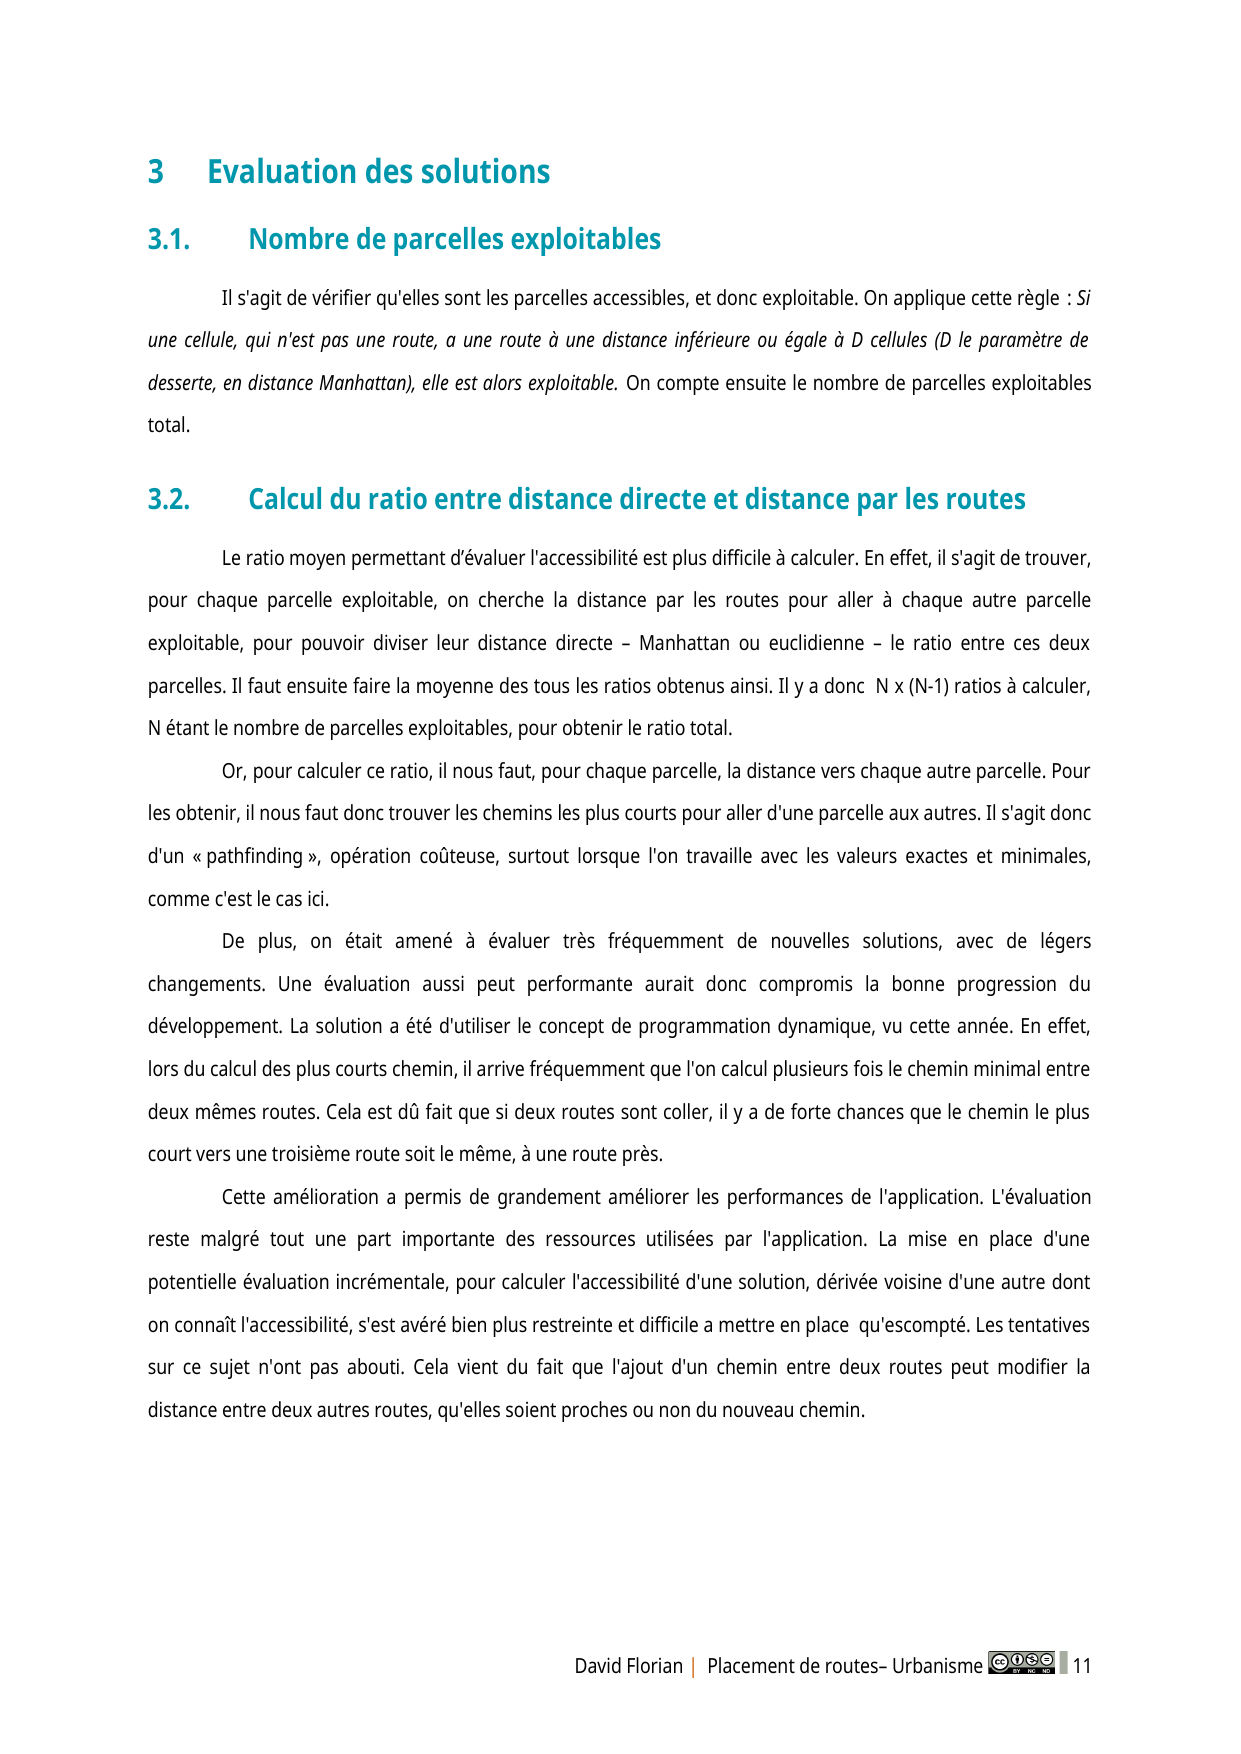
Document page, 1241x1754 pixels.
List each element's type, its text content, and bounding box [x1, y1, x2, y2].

text Il s'agit de vérifier qu'elles sont les parcelles accessibles, et donc exploitable. On applique cette règle : Si une cellule, qui n'est pas une route, a une route à une distance inférieure ou égale à D cellules (D le paramètre de desserte, en distance Manhattan), elle est alors exploitable. On compte ensuite le nombre de parcelles exploitables total. [148, 283, 1092, 439]
picture [988, 1651, 1055, 1674]
subtitle Calcul du ratio entre distance directe et distance par les routes [148, 478, 1092, 518]
text Le ratio moyen permettant d’évaluer l'accessibilité est plus difficile à calculer. En effet, il s'agit de trouver, pour chaque parcelle exploitable, on cherche la distance par les routes pour aller à chaque autre parcelle exploitable, pour pouvoir diviser leur distance directe – Manhattan ou euclidienne – le ratio entre ces deux parcelles. Il faut ensuite faire la moyenne des tous les ratios obtenus ainsi. Il y a donc N x (N-1) ratios à calculer, N étant le nombre de parcelles exploitables, pour obtenir le ratio total. [148, 543, 1092, 742]
text Or, pour calculer ce ratio, il nous faut, pour chaque parcelle, la distance vers chaque autre parcelle. Pour les obtenir, il nous faut donc trouver les chemins les plus courts pour aller d'une parcelle aux autres. Il s'agit donc d'un « pathfinding », opération coûteuse, surtout lorsque l'on travaille avec les valeurs exactes et minimales, comme c'est le cas ici. [148, 756, 1092, 912]
subtitle Evaluation des solutions [148, 148, 1092, 193]
subtitle Nombre de parcelles exploitables [148, 218, 1092, 258]
text Cette amélioration a permis de grandement améliorer les performances de l'application. L'évaluation reste malgré tout une part importante des ressources utilisées par l'application. La mise en place d'une potentielle évaluation incrémentale, pour calculer l'accessibilité d'une solution, dérivée voisine d'une autre dont on connaît l'accessibilité, s'est avéré bien plus restreinte et difficile a mettre en place qu'escompté. Les tentatives sur ce sujet n'ont pas abouti. Cela vient du fait que l'ajout d'un chemin entre deux routes peut modifier la distance entre deux autres routes, qu'elles soient proches ou non du nouveau chemin. [148, 1182, 1092, 1423]
text De plus, on était amené à évaluer très fréquemment de nouvelles solutions, avec de légers changements. Une évaluation aussi peut performante aurait donc compromis la bonne progression du développement. La solution a été d'utiliser le concept de programmation dynamique, vu cette année. En effet, lors du calcul des plus courts chemin, il arrive fréquemment que l'on calcul plusieurs fois le chemin minimal entre deux mêmes routes. Cela est dû fait que si deux routes sont coller, il y a de forte chances que le chemin le plus court vers une troisième route soit le même, à une route près. [148, 926, 1092, 1168]
picture [1059, 1651, 1068, 1674]
